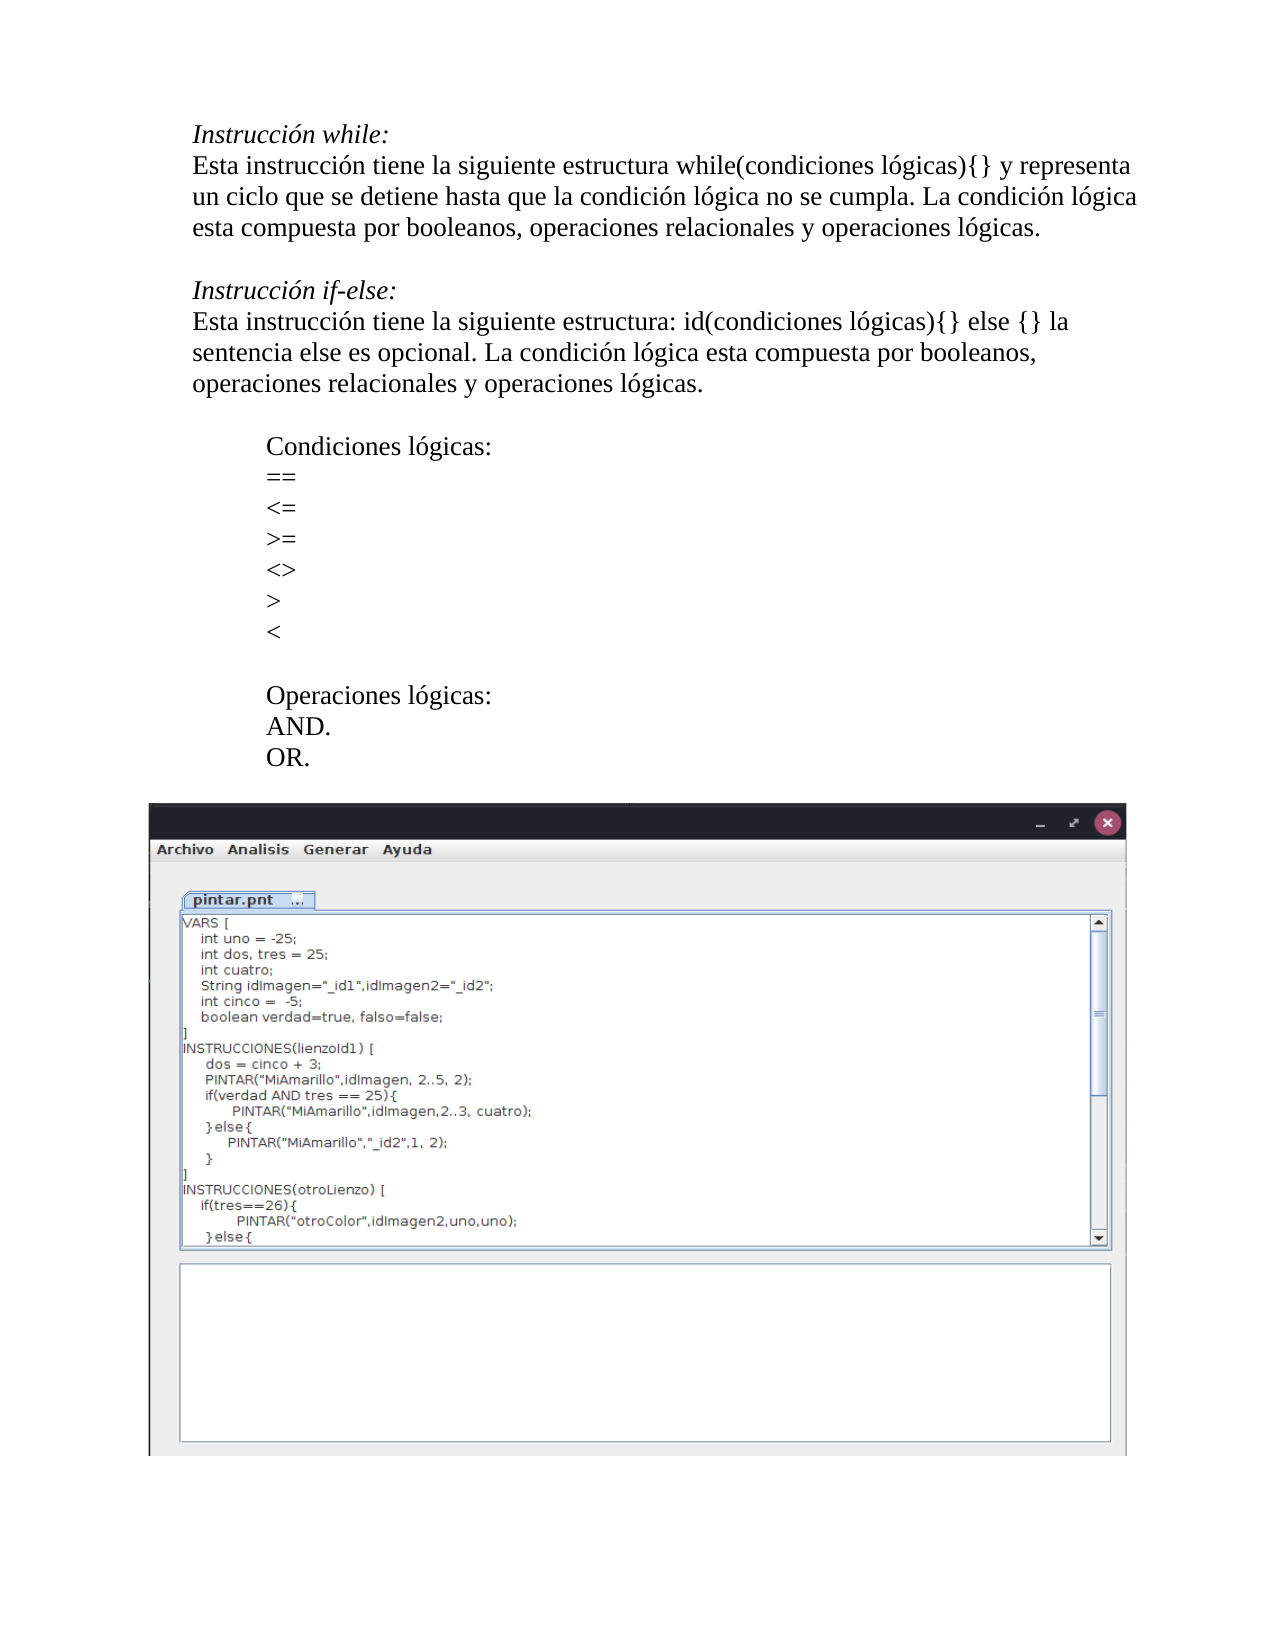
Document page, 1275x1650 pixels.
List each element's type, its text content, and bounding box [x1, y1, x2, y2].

text >= [118, 523, 1157, 554]
text Instrucción while: [118, 118, 1157, 149]
picture [148, 803, 1127, 1456]
text == [118, 461, 1157, 492]
text <> [118, 554, 1157, 585]
text AND. [118, 710, 1157, 741]
text esta compuesta por booleanos, operaciones relacionales y operaciones lógicas. [118, 212, 1157, 243]
text operaciones relacionales y operaciones lógicas. [118, 367, 1157, 398]
text Esta instrucción tiene la siguiente estructura: id(condiciones lógicas){} else {} la sentencia else es opcional. La condición lógica esta compuesta por booleanos, [118, 305, 1157, 367]
text Operaciones lógicas: [118, 679, 1157, 710]
text <= [118, 492, 1157, 523]
text Esta instrucción tiene la siguiente estructura while(condiciones lógicas){} y representa [118, 149, 1157, 180]
text > [118, 585, 1157, 616]
text OR. [118, 741, 1157, 772]
text Condiciones lógicas: [118, 429, 1157, 461]
text Instrucción if-else: [118, 274, 1157, 305]
text < [118, 616, 1157, 648]
text un ciclo que se detiene hasta que la condición lógica no se cumpla. La condición lógica [118, 180, 1157, 212]
